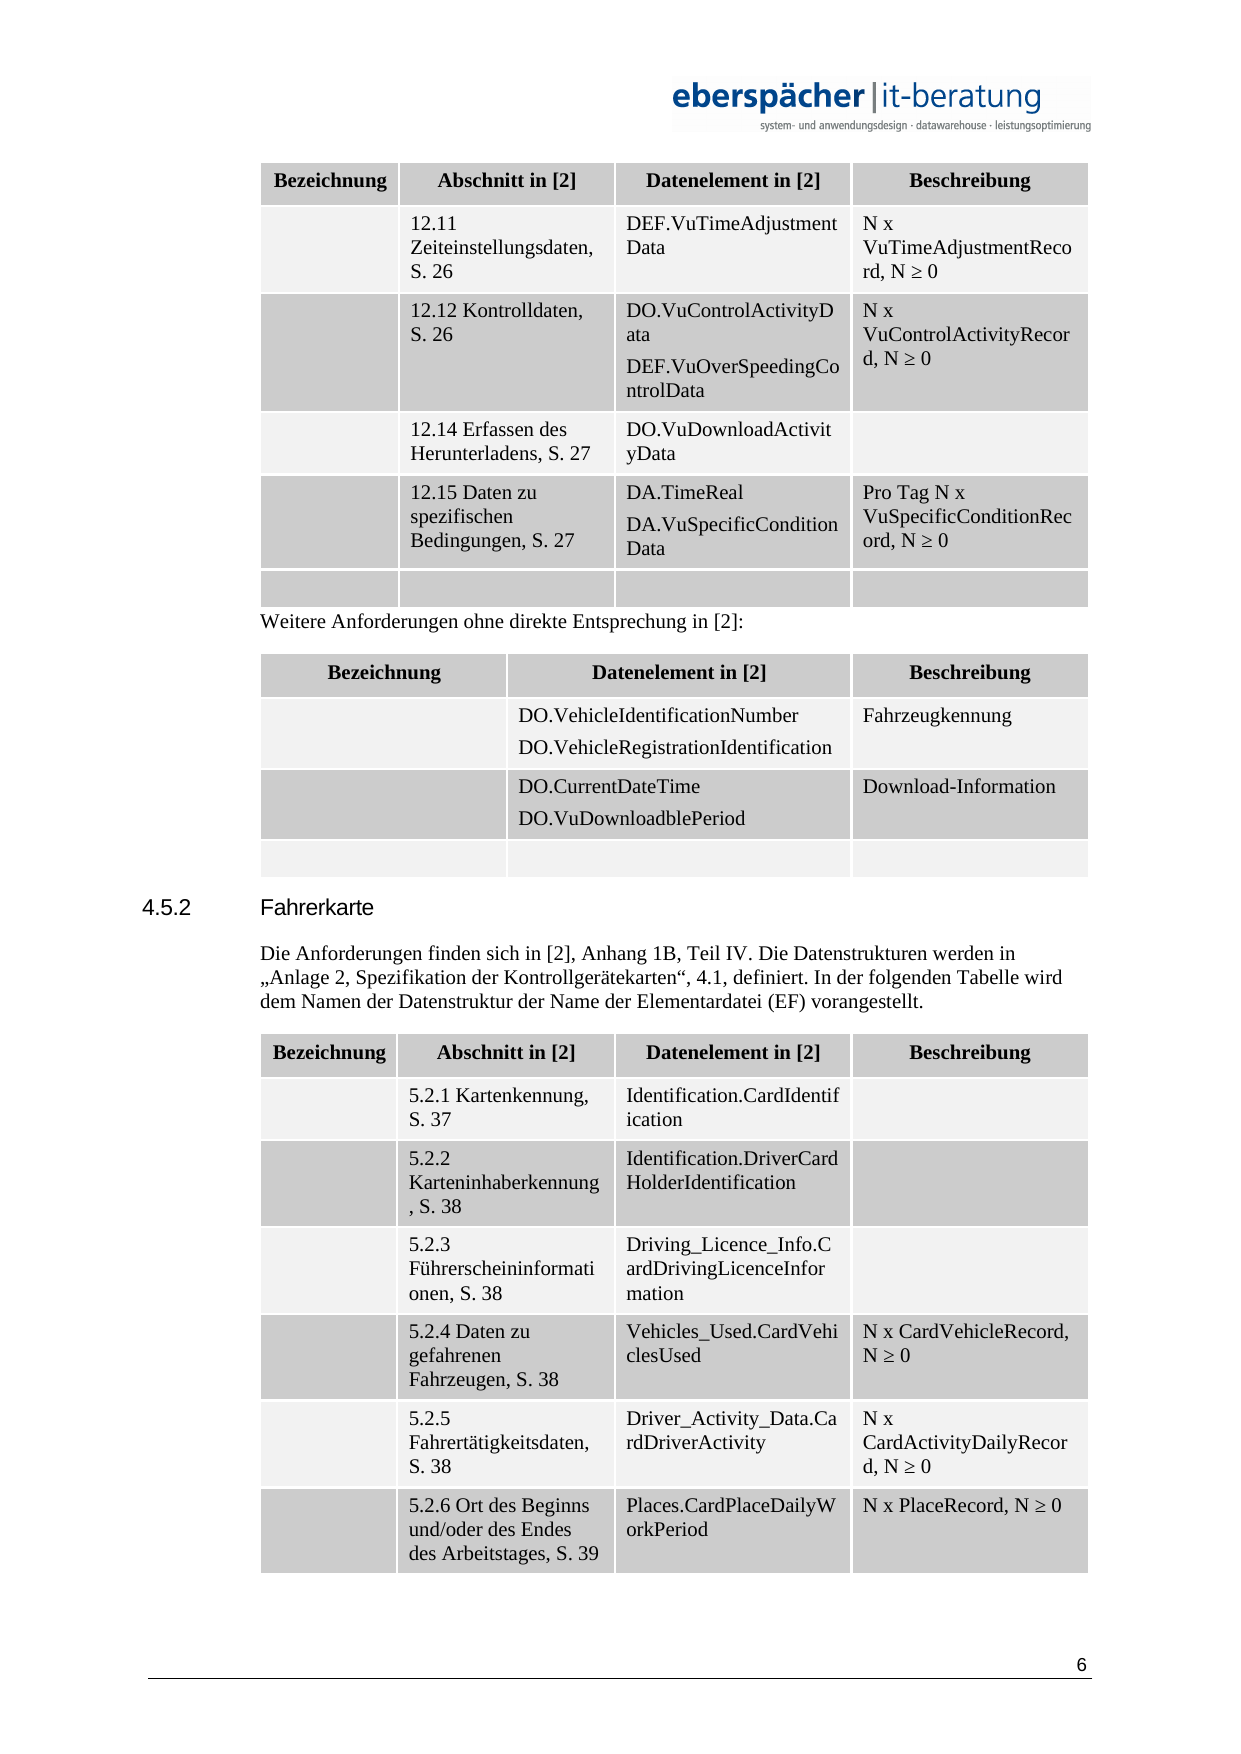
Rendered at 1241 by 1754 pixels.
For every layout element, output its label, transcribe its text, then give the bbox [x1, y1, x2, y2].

table_cell Pro Tag N x VuSpecificConditionRecord, N ≥ 0 [853, 476, 1088, 568]
table_cell [853, 841, 1088, 877]
table_header Bezeichnung [261, 163, 398, 205]
table_cell DO.VuControlActivityData DEF.VuOverSpeedingControlData [616, 294, 850, 411]
table_cell [261, 1489, 396, 1573]
table_cell Identification.DriverCardHolderIdentification [616, 1141, 850, 1226]
table_cell [853, 571, 1088, 607]
table_cell [261, 207, 398, 292]
table_header Abschnitt in [2] [398, 1034, 614, 1077]
subtitle Fahrerkarte [142, 894, 1090, 920]
table_header Bezeichnung [261, 654, 506, 697]
table_header Datenelement in [2] [508, 654, 850, 697]
table_cell [261, 1402, 396, 1486]
table_cell DEF.VuTimeAdjustmentData [616, 207, 850, 292]
table_header Beschreibung [853, 654, 1088, 697]
table_cell [400, 571, 614, 607]
table_cell N x CardVehicleRecord, N ≥ 0 [853, 1315, 1088, 1399]
table_cell N x CardActivityDailyRecord, N ≥ 0 [853, 1402, 1088, 1486]
table_cell DO.VuDownloadActivityData [616, 413, 850, 473]
table_cell 12.11 Zeiteinstellungsdaten, S. 26 [400, 207, 614, 292]
table_cell 5.2.6 Ort des Beginns und/oder des Endes des Arbeitstages, S. 39 [398, 1489, 614, 1573]
table_cell [261, 1315, 396, 1399]
table_cell Driver_Activity_Data.CardDriverActivity [616, 1402, 850, 1486]
table_cell 12.12 Kontrolldaten, S. 26 [400, 294, 614, 411]
table_cell Download-Information [853, 770, 1088, 839]
table_header Datenelement in [2] [616, 1034, 850, 1077]
table_cell [616, 571, 850, 607]
table_cell 12.15 Daten zu spezifischen Bedingungen, S. 27 [400, 476, 614, 568]
table_cell 12.14 Erfassen des Herunterladens, S. 27 [400, 413, 614, 473]
table_cell [261, 841, 506, 877]
table_cell Driving_Licence_Info.CardDrivingLicenceInformation [616, 1228, 850, 1313]
table_cell [508, 841, 850, 877]
table_cell DO.VehicleIdentificationNumber DO.VehicleRegistrationIdentification [508, 699, 850, 768]
table_cell [853, 1228, 1088, 1313]
table_cell Fahrzeugkennung [853, 699, 1088, 768]
table_cell N x VuTimeAdjustmentRecord, N ≥ 0 [853, 207, 1088, 292]
table_cell 5.2.4 Daten zu gefahrenen Fahrzeugen, S. 38 [398, 1315, 614, 1399]
text Die Anforderungen finden sich in [2], Anhang 1B, Teil IV. Die Datenstrukturen werden in „Anlage 2, Spezifikation der Kontrollgerätekarten“, 4.1, definiert. In der folgenden Tabelle wird dem Namen der Datenstruktur der Name der Elementardatei (EF) vorangestellt. [260, 941, 1090, 1013]
table_cell [853, 1141, 1088, 1226]
table_cell [261, 476, 398, 568]
table_cell DO.CurrentDateTime DO.VuDownloadblePeriod [508, 770, 850, 839]
table_cell [853, 1079, 1088, 1139]
table_cell DA.TimeReal DA.VuSpecificConditionData [616, 476, 850, 568]
table_cell [261, 1079, 396, 1139]
table_header Beschreibung [853, 1034, 1088, 1077]
text Weitere Anforderungen ohne direkte Entsprechung in [2]: [260, 609, 1090, 633]
table_cell [261, 571, 398, 607]
table_header Bezeichnung [261, 1034, 396, 1077]
table_cell 5.2.3 Führerscheininformationen, S. 38 [398, 1228, 614, 1313]
table_cell [261, 699, 506, 768]
table_header Beschreibung [853, 163, 1088, 205]
table_cell Identification.CardIdentification [616, 1079, 850, 1139]
table_cell N x PlaceRecord, N ≥ 0 [853, 1489, 1088, 1573]
picture [672, 76, 1091, 132]
table_cell [853, 413, 1088, 473]
table_header Datenelement in [2] [616, 163, 850, 205]
table_cell [261, 1141, 396, 1226]
table_cell 5.2.1 Kartenkennung, S. 37 [398, 1079, 614, 1139]
table_cell [261, 294, 398, 411]
table_cell [261, 413, 398, 473]
table_cell Vehicles_Used.CardVehiclesUsed [616, 1315, 850, 1399]
table_cell [261, 1228, 396, 1313]
table_cell 5.2.5 Fahrertätigkeitsdaten, S. 38 [398, 1402, 614, 1486]
table_header Abschnitt in [2] [400, 163, 614, 205]
table_cell 5.2.2 Karteninhaberkennung, S. 38 [398, 1141, 614, 1226]
table_cell N x VuControlActivityRecord, N ≥ 0 [853, 294, 1088, 411]
table_cell Places.CardPlaceDailyWorkPeriod [616, 1489, 850, 1573]
table_cell [261, 770, 506, 839]
